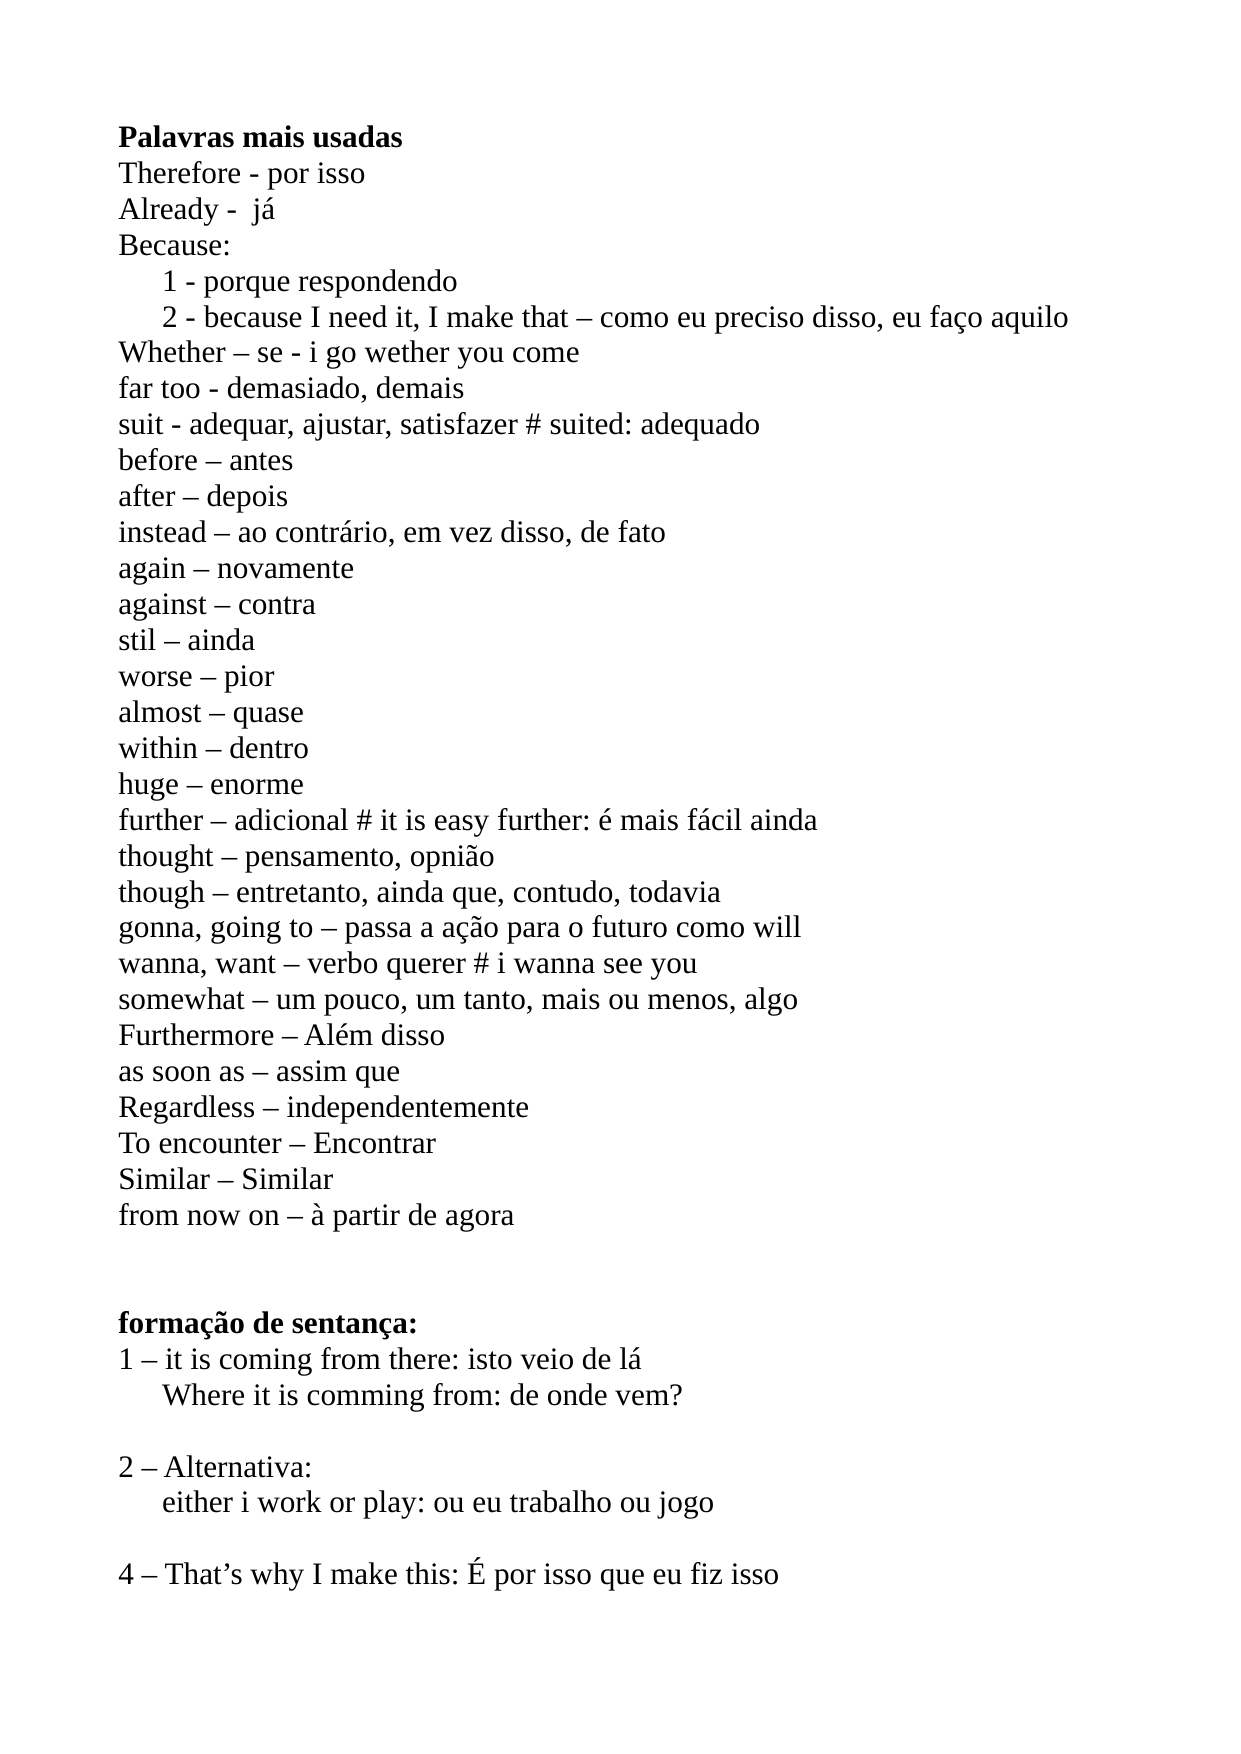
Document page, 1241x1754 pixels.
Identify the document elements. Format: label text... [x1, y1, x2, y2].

text as soon as – assim que [118, 1052, 1122, 1088]
text further – adicional # it is easy further: é mais fácil ainda [118, 801, 1122, 837]
text 1 – it is coming from there: isto veio de lá [118, 1340, 1122, 1376]
text either i work or play: ou eu trabalho ou jogo [118, 1484, 1122, 1520]
text stil – ainda [118, 621, 1122, 657]
text far too - demasiado, demais [118, 370, 1122, 406]
text somewhat – um pouco, um tanto, mais ou menos, algo [118, 981, 1122, 1017]
text almost – quase [118, 693, 1122, 729]
text Whether – se - i go wether you come [118, 334, 1122, 370]
text 4 – That’s why I make this: É por isso que eu fiz isso [118, 1556, 1122, 1592]
text within – dentro [118, 729, 1122, 765]
text To encounter – Encontrar [118, 1124, 1122, 1160]
text Already - já [118, 190, 1122, 226]
text wanna, want – verbo querer # i wanna see you [118, 945, 1122, 981]
text Regardless – independentemente [118, 1088, 1122, 1124]
text though – entretanto, ainda que, contudo, todavia [118, 873, 1122, 909]
text again – novamente [118, 549, 1122, 585]
text after – depois [118, 477, 1122, 513]
text gonna, going to – passa a ação para o futuro como will [118, 909, 1122, 945]
text worse – pior [118, 657, 1122, 693]
text Palavras mais usadas [118, 118, 1122, 154]
text instead – ao contrário, em vez disso, de fato [118, 513, 1122, 549]
text huge – enorme [118, 765, 1122, 801]
text thought – pensamento, opnião [118, 837, 1122, 873]
text Therefore - por isso [118, 154, 1122, 190]
text 1 - porque respondendo [118, 262, 1122, 298]
text formação de sentança: [118, 1304, 1122, 1340]
text Similar – Similar [118, 1160, 1122, 1196]
text 2 - because I need it, I make that – como eu preciso disso, eu faço aquilo [118, 298, 1122, 334]
text before – antes [118, 442, 1122, 477]
text suit - adequar, ajustar, satisfazer # suited: adequado [118, 406, 1122, 442]
text Furthermore – Além disso [118, 1017, 1122, 1052]
text 2 – Alternativa: [118, 1448, 1122, 1484]
text Because: [118, 226, 1122, 262]
text from now on – à partir de agora [118, 1196, 1122, 1232]
text Where it is comming from: de onde vem? [118, 1376, 1122, 1412]
text against – contra [118, 585, 1122, 621]
